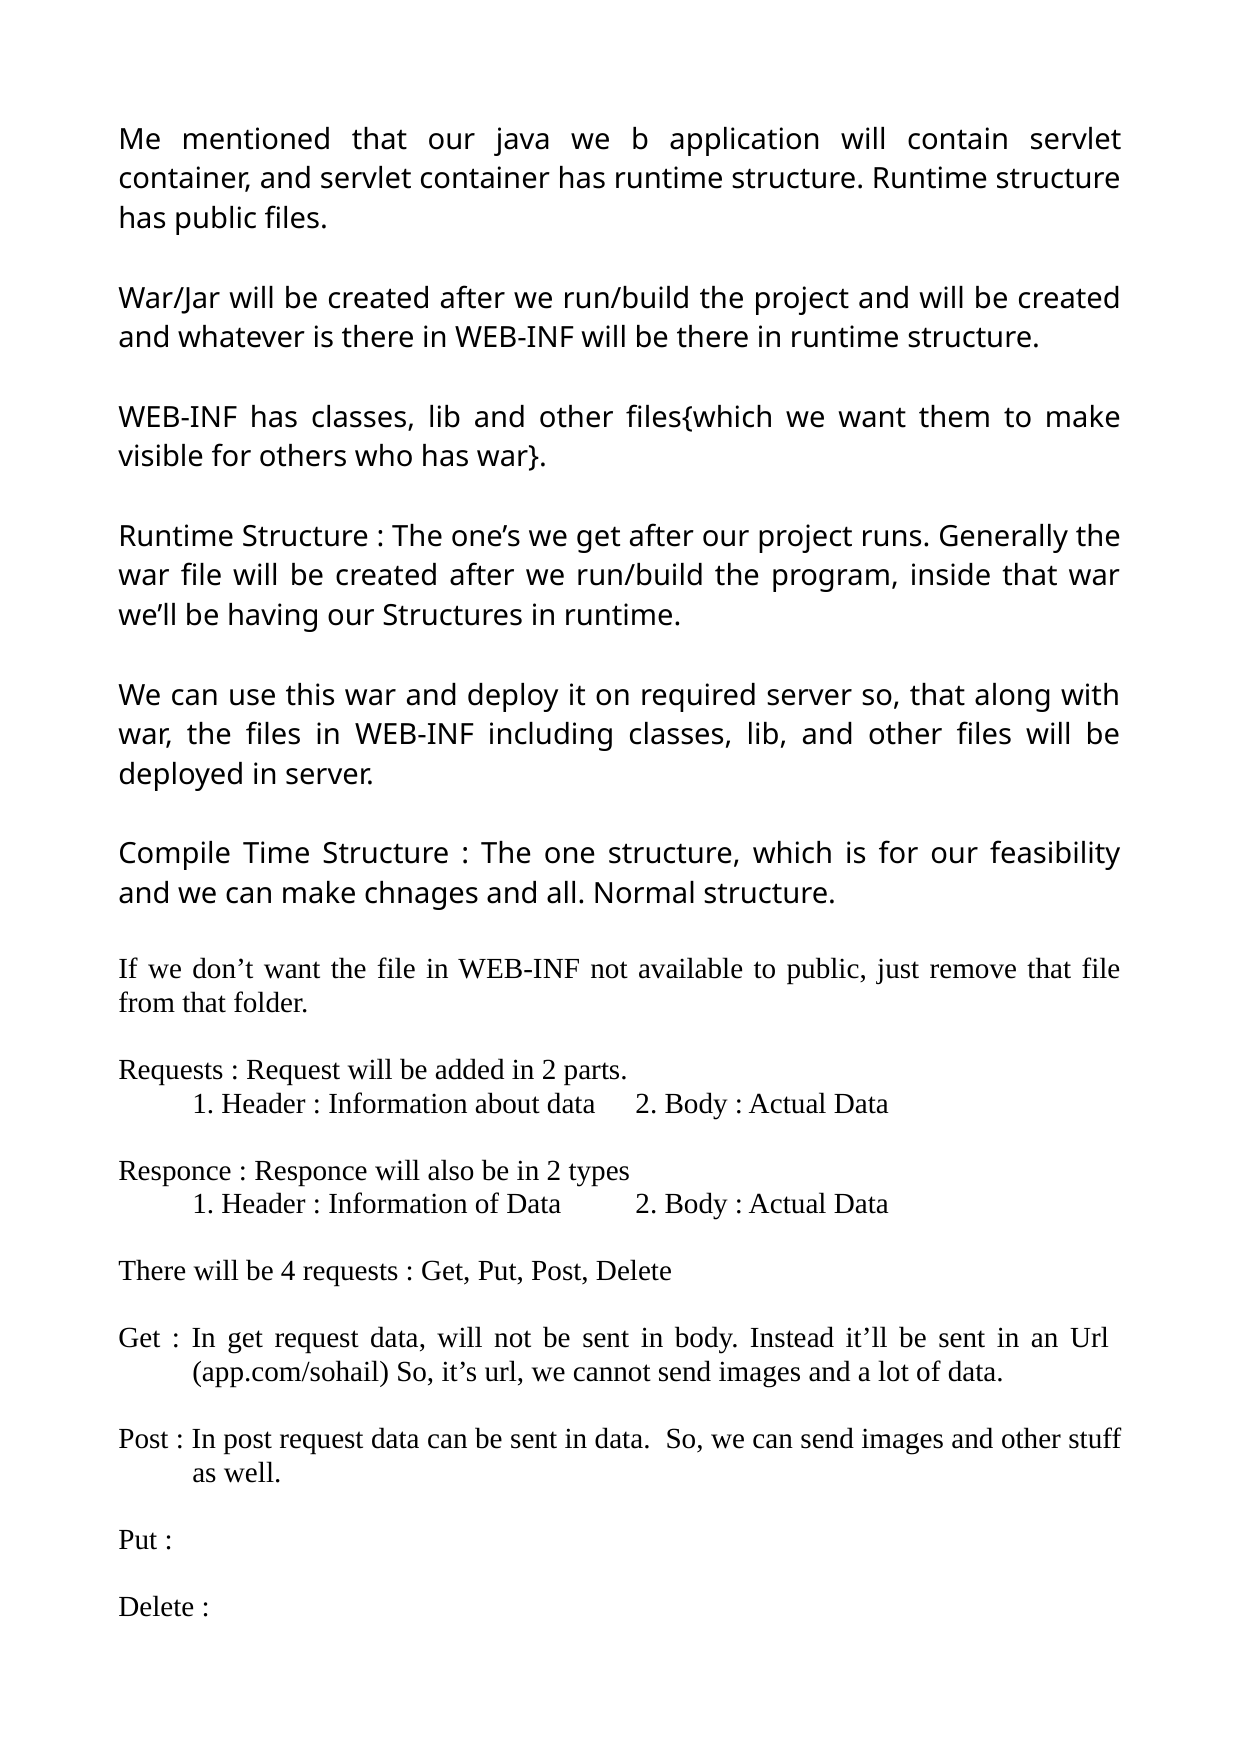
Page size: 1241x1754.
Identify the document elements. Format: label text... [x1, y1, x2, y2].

text Post : In post request data can be sent in data. So, we can send images and other stuff as well. [118, 1421, 1122, 1488]
text Responce : Responce will also be in 2 types [118, 1153, 1122, 1186]
text 1. Header : Information about data 2. Body : Actual Data [118, 1086, 1122, 1119]
text Put : [118, 1522, 1122, 1555]
text Get : In get request data, will not be sent in body. Instead it’ll be sent in an Url (app.com/sohail) So, it’s url, we cannot send images and a lot of data. [118, 1321, 1122, 1388]
text Compile Time Structure : The one structure, which is for our feasibility and we can make chnages and all. Normal structure. [118, 832, 1122, 912]
text We can use this war and deploy it on required server so, that along with war, the files in WEB-INF including classes, lib, and other files will be deployed in server. [118, 674, 1122, 793]
text 1. Header : Information of Data 2. Body : Actual Data [118, 1186, 1122, 1220]
text Delete : [118, 1589, 1122, 1622]
text War/Jar will be created after we run/build the project and will be created and whatever is there in WEB-INF will be there in runtime structure. [118, 277, 1122, 356]
text There will be 4 requests : Get, Put, Post, Delete [118, 1253, 1122, 1287]
text WEB-INF has classes, lib and other files{which we want them to make visible for others who has war}. [118, 396, 1122, 475]
text Requests : Request will be added in 2 parts. [118, 1052, 1122, 1086]
text If we don’t want the file in WEB-INF not available to public, just remove that file from that folder. [118, 952, 1122, 1019]
text Runtime Structure : The one’s we get after our project runs. Generally the war file will be created after we run/build the program, inside that war we’ll be having our Structures in runtime. [118, 515, 1122, 634]
text Me mentioned that our java we b application will contain servlet container, and servlet container has runtime structure. Runtime structure has public files. [118, 118, 1122, 237]
